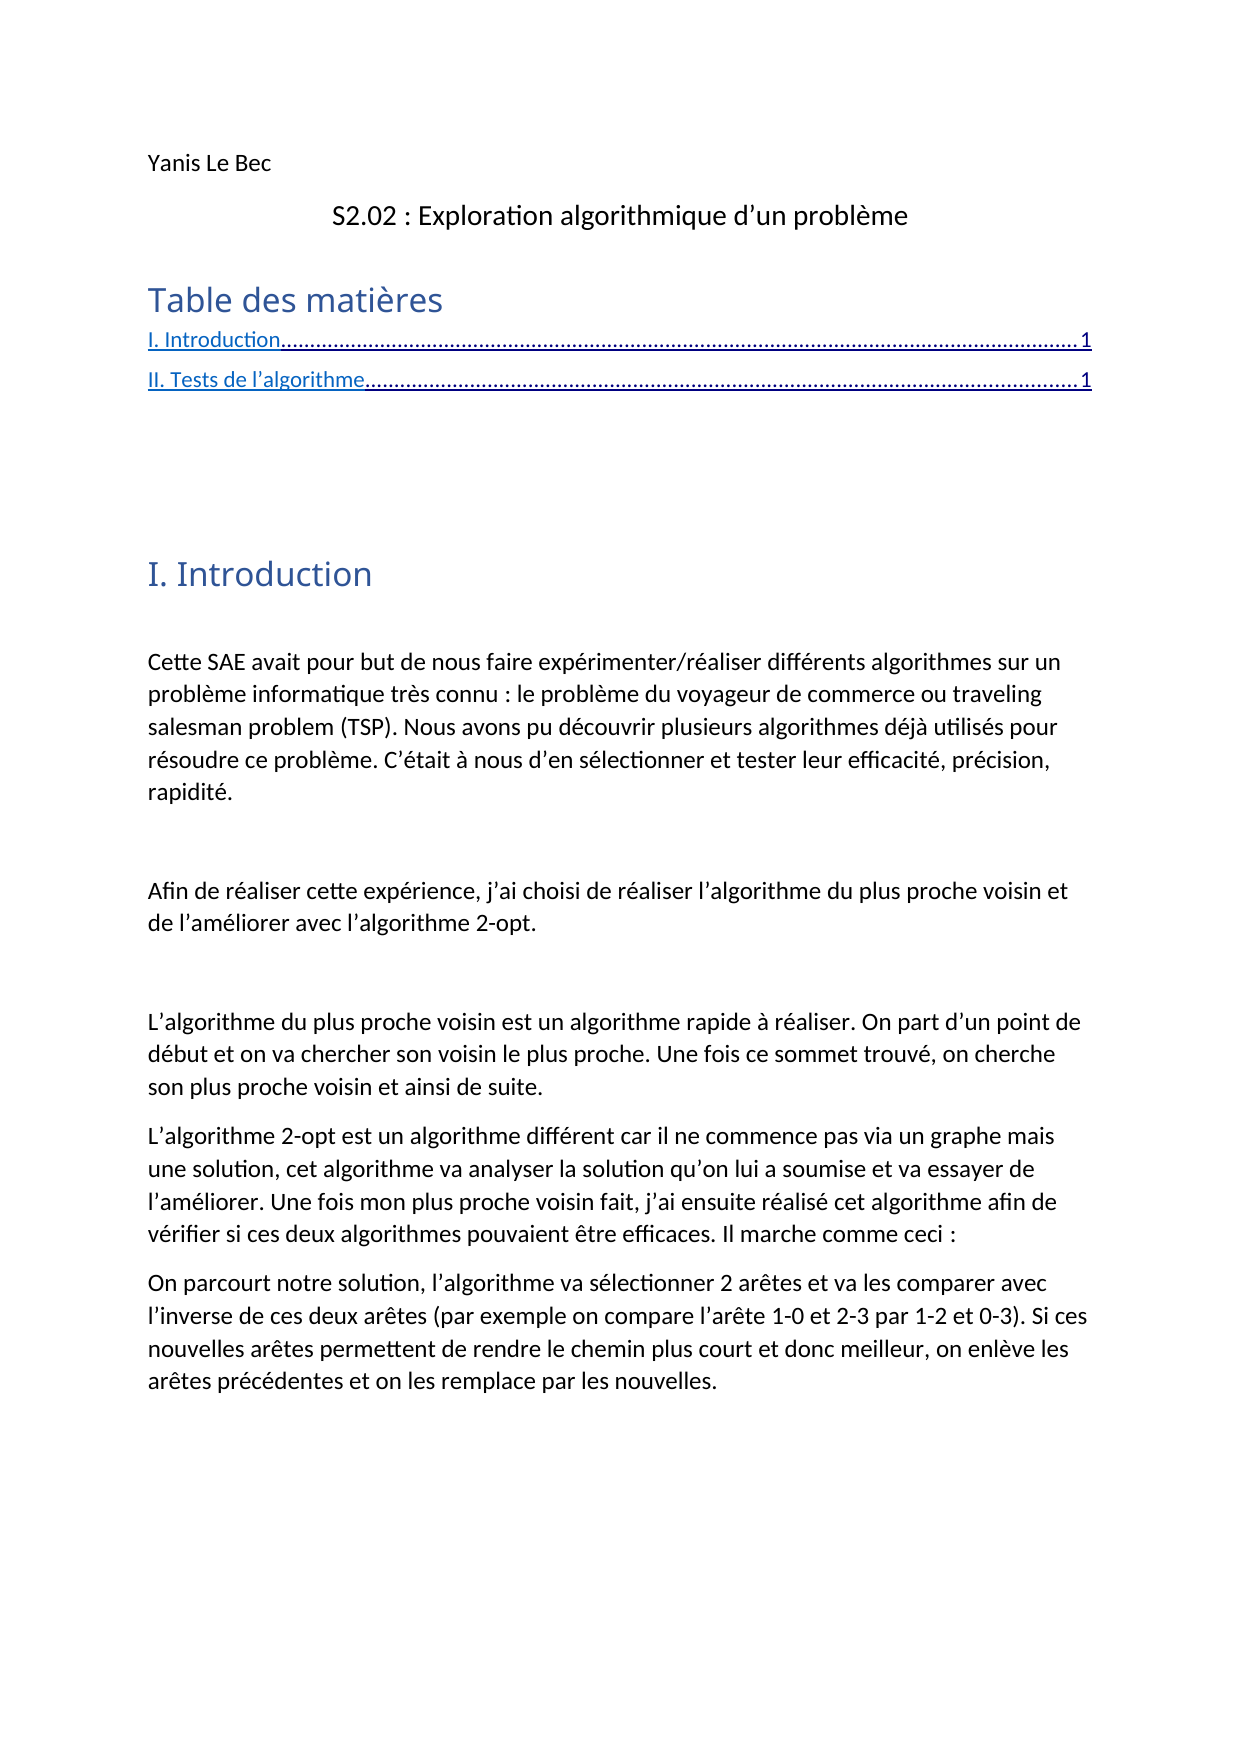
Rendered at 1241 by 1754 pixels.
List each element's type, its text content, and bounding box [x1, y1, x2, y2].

text Cette SAE avait pour but de nous faire expérimenter/réaliser différents algorithmes sur un problème informatique très connu : le problème du voyageur de commerce ou traveling salesman problem (TSP). Nous avons pu découvrir plusieurs algorithmes déjà utilisés pour résoudre ce problème. C’était à nous d’en sélectionner et tester leur efficacité, précision, rapidité. [148, 646, 1093, 807]
text L’algorithme du plus proche voisin est un algorithme rapide à réaliser. On part d’un point de début et on va chercher son voisin le plus proche. Une fois ce sommet trouvé, on cherche son plus proche voisin et ainsi de suite. [148, 1006, 1093, 1102]
subtitle I. Introduction [148, 551, 1093, 596]
text I. Introduction 1 [148, 325, 1093, 353]
text L’algorithme 2-opt est un algorithme différent car il ne commence pas via un graphe mais une solution, cet algorithme va analyser la solution qu’on lui a soumise et va essayer de l’améliorer. Une fois mon plus proche voisin fait, j’ai ensuite réalisé cet algorithme afin de vérifier si ces deux algorithmes pouvaient être efficaces. Il marche comme ceci : [148, 1121, 1093, 1249]
text S2.02 : Exploration algorithmique d’un problème [148, 197, 1093, 232]
text Afin de réaliser cette expérience, j’ai choisi de réaliser l’algorithme du plus proche voisin et de l’améliorer avec l’algorithme 2-opt. [148, 875, 1093, 938]
text II. Tests de l’algorithme 1 [148, 365, 1093, 393]
text Yanis Le Bec [148, 148, 1093, 178]
text Table des matières [148, 277, 1093, 322]
text On parcourt notre solution, l’algorithme va sélectionner 2 arêtes et va les comparer avec l’inverse de ces deux arêtes (par exemple on compare l’arête 1-0 et 2-3 par 1-2 et 0-3). Si ces nouvelles arêtes permettent de rendre le chemin plus court et donc meilleur, on enlève les arêtes précédentes et on les remplace par les nouvelles. [148, 1268, 1093, 1396]
